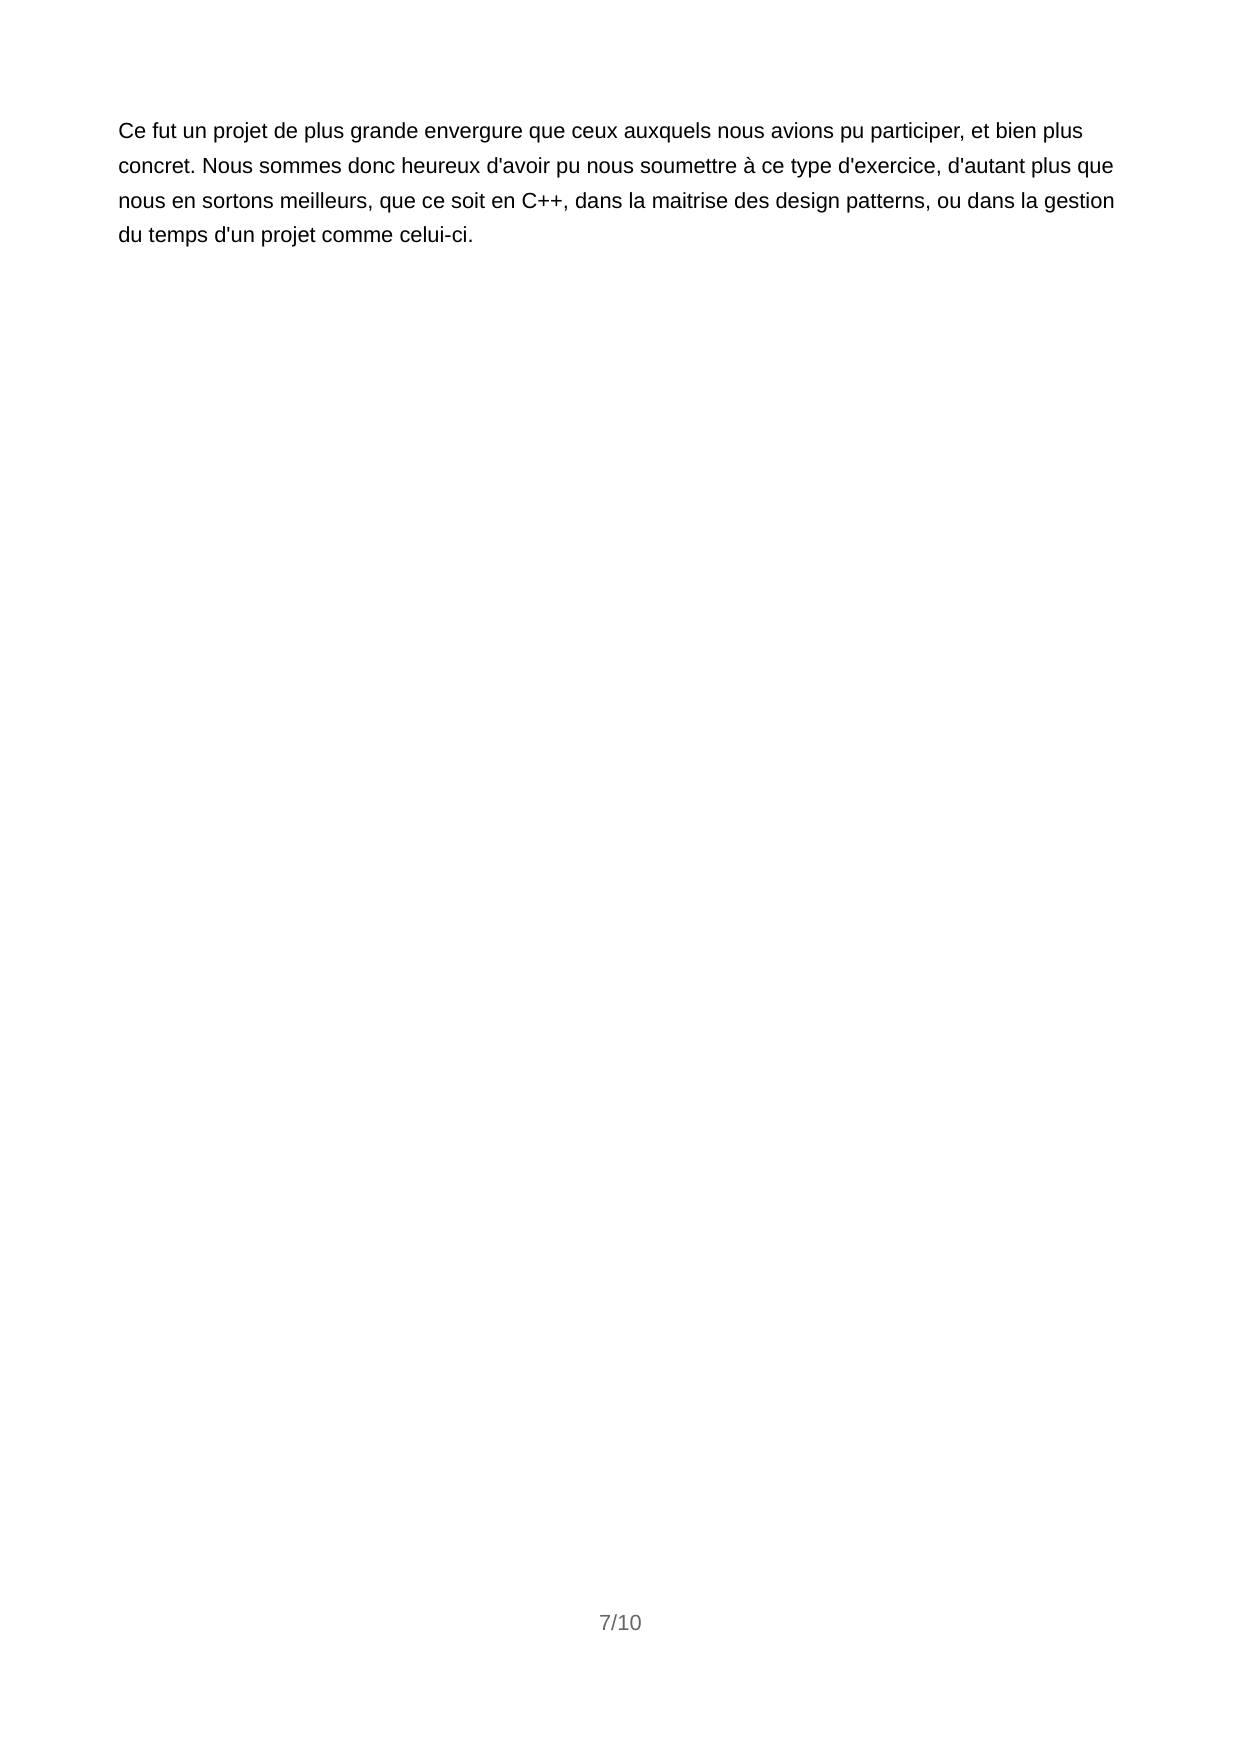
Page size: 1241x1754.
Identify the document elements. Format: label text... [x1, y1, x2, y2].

text 7/10 [118, 1610, 1122, 1635]
text Ce fut un projet de plus grande envergure que ceux auxquels nous avions pu participer, et bien plus concret. Nous sommes donc heureux d'avoir pu nous soumettre à ce type d'exercice, d'autant plus que nous en sortons meilleurs, que ce soit en C++, dans la maitrise des design patterns, ou dans la gestion du temps d'un projet comme celui-ci. [118, 118, 1122, 247]
